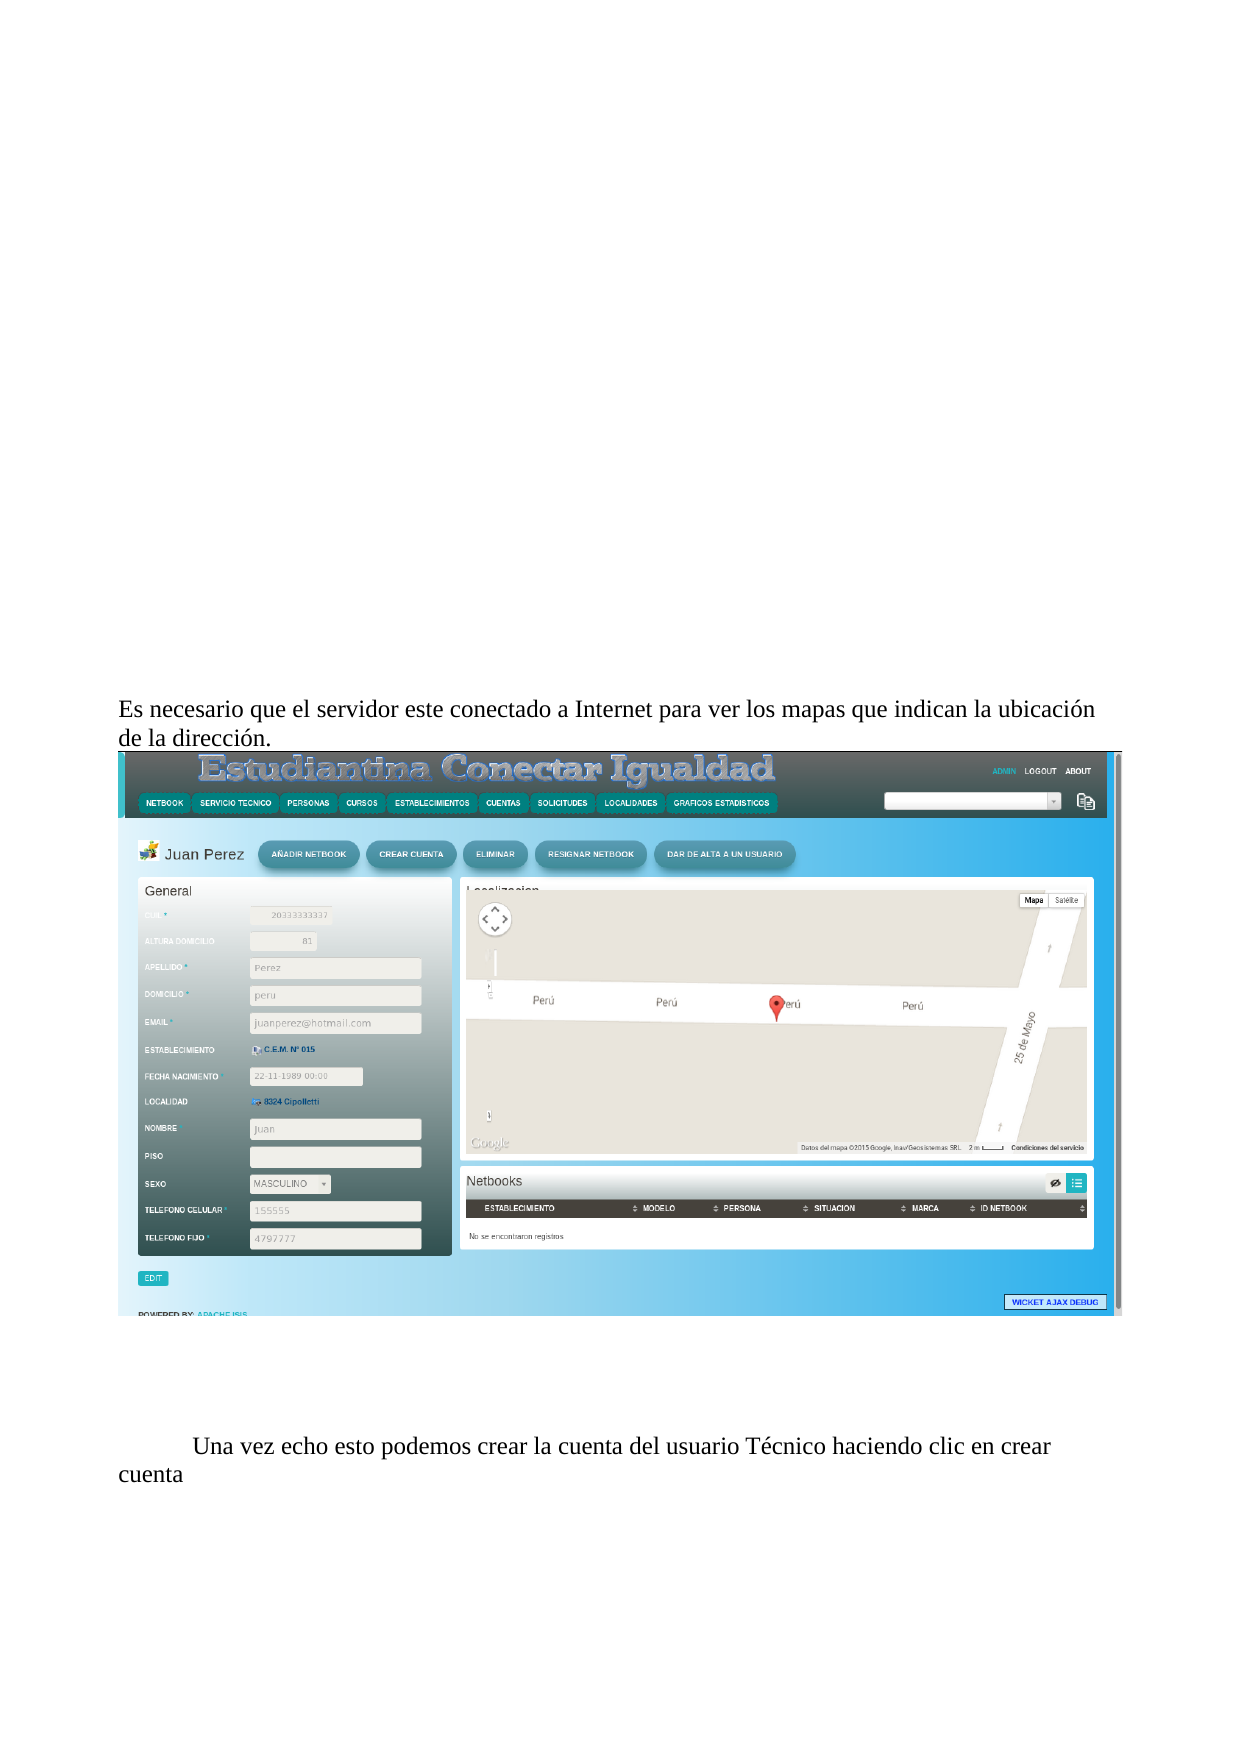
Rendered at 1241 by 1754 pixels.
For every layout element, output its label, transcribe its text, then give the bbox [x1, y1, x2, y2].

picture [118, 751, 1123, 1316]
text Una vez echo esto podemos crear la cuenta del usuario Técnico haciendo clic en crear cuenta [118, 1431, 1122, 1488]
text Es necesario que el servidor este conectado a Internet para ver los mapas que indican la ubicación de la dirección. [118, 694, 1122, 751]
